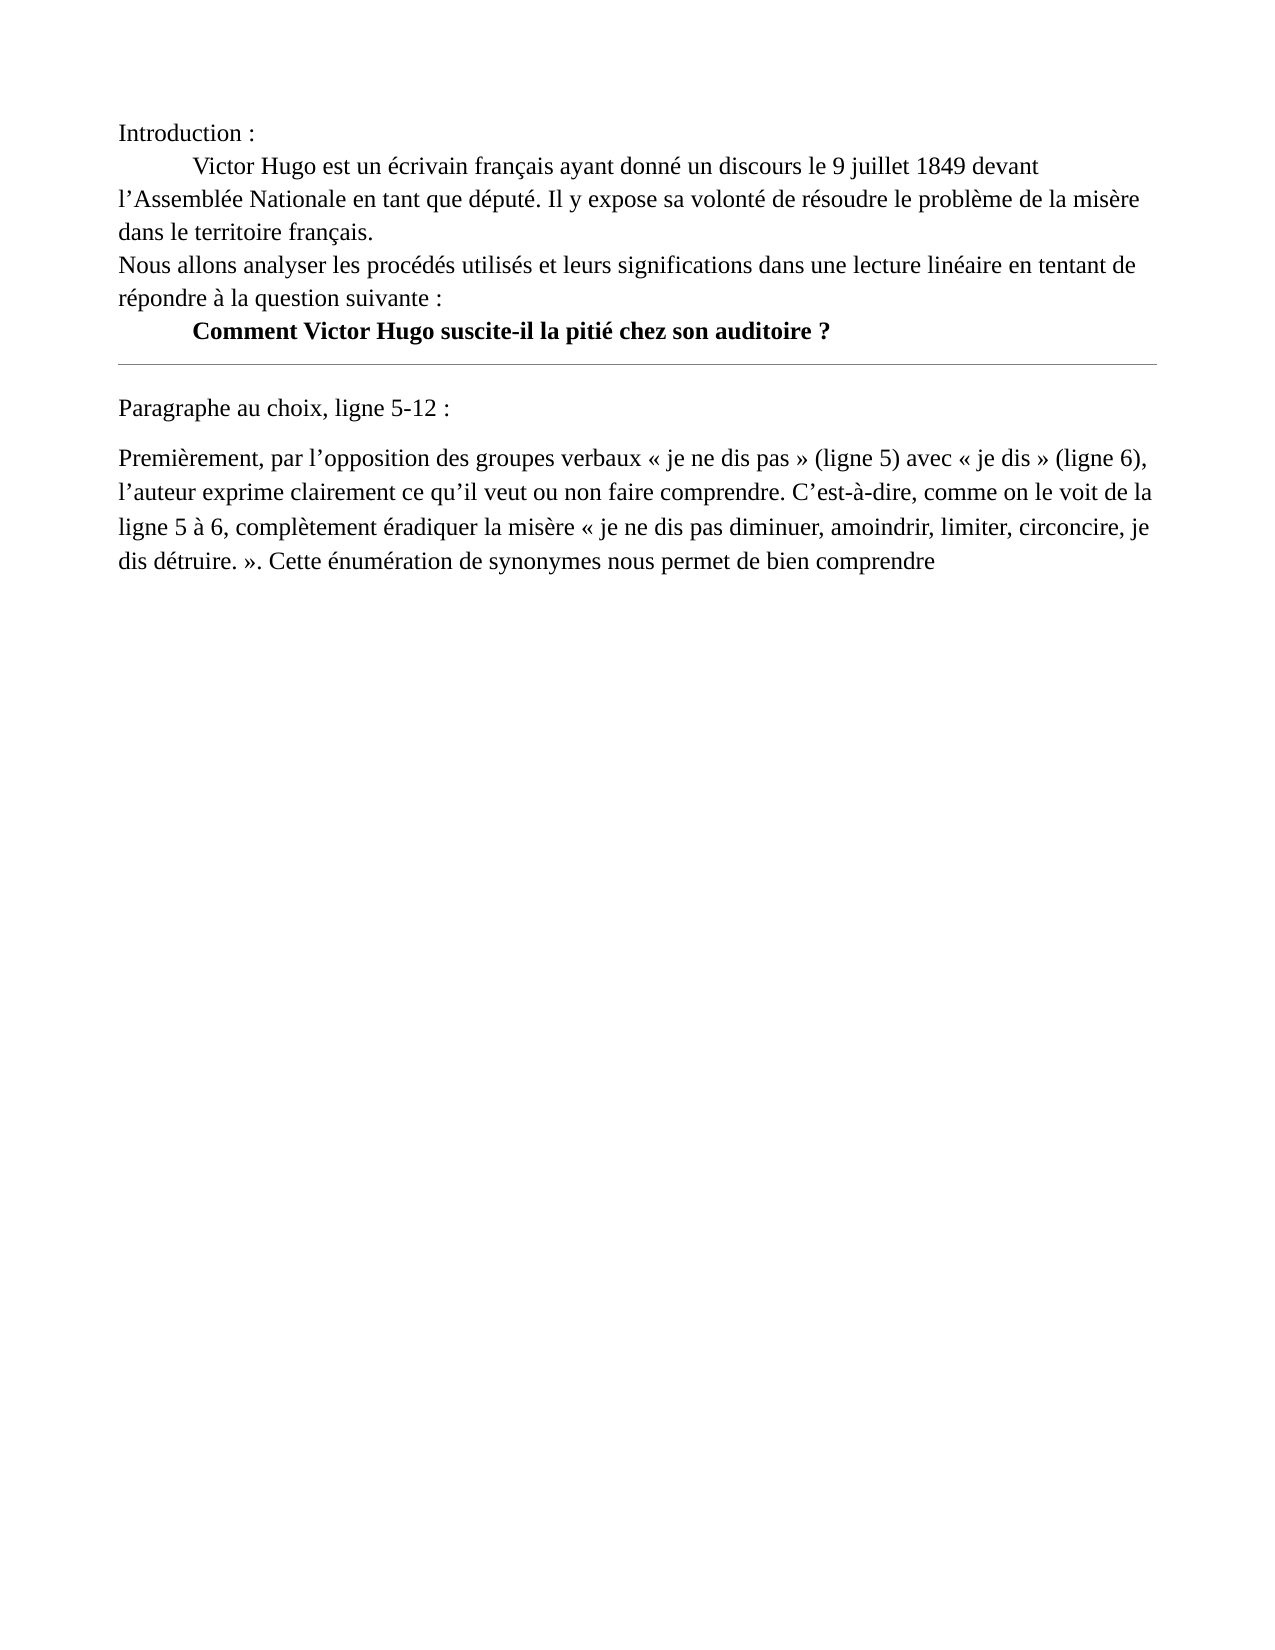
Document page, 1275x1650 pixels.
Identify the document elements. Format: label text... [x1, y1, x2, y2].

text Introduction : [118, 118, 1157, 147]
text Paragraphe au choix, ligne 5-12 : [118, 393, 1157, 422]
text Premièrement, par l’opposition des groupes verbaux « je ne dis pas » (ligne 5) avec « je dis » (ligne 6), l’auteur exprime clairement ce qu’il veut ou non faire comprendre. C’est-à-dire, comme on le voit de la ligne 5 à 6, complètement éradiquer la misère « je ne dis pas diminuer, amoindrir, limiter, circoncire, je dis détruire. ». Cette énumération de synonymes nous permet de bien comprendre [118, 443, 1157, 575]
text Victor Hugo est un écrivain français ayant donné un discours le 9 juillet 1849 devant l’Assemblée Nationale en tant que député. Il y expose sa volonté de résoudre le problème de la misère dans le territoire français. [118, 151, 1157, 246]
text Nous allons analyser les procédés utilisés et leurs significations dans une lecture linéaire en tentant de répondre à la question suivante : [118, 250, 1157, 312]
text Comment Victor Hugo suscite-il la pitié chez son auditoire ? [118, 316, 1157, 345]
